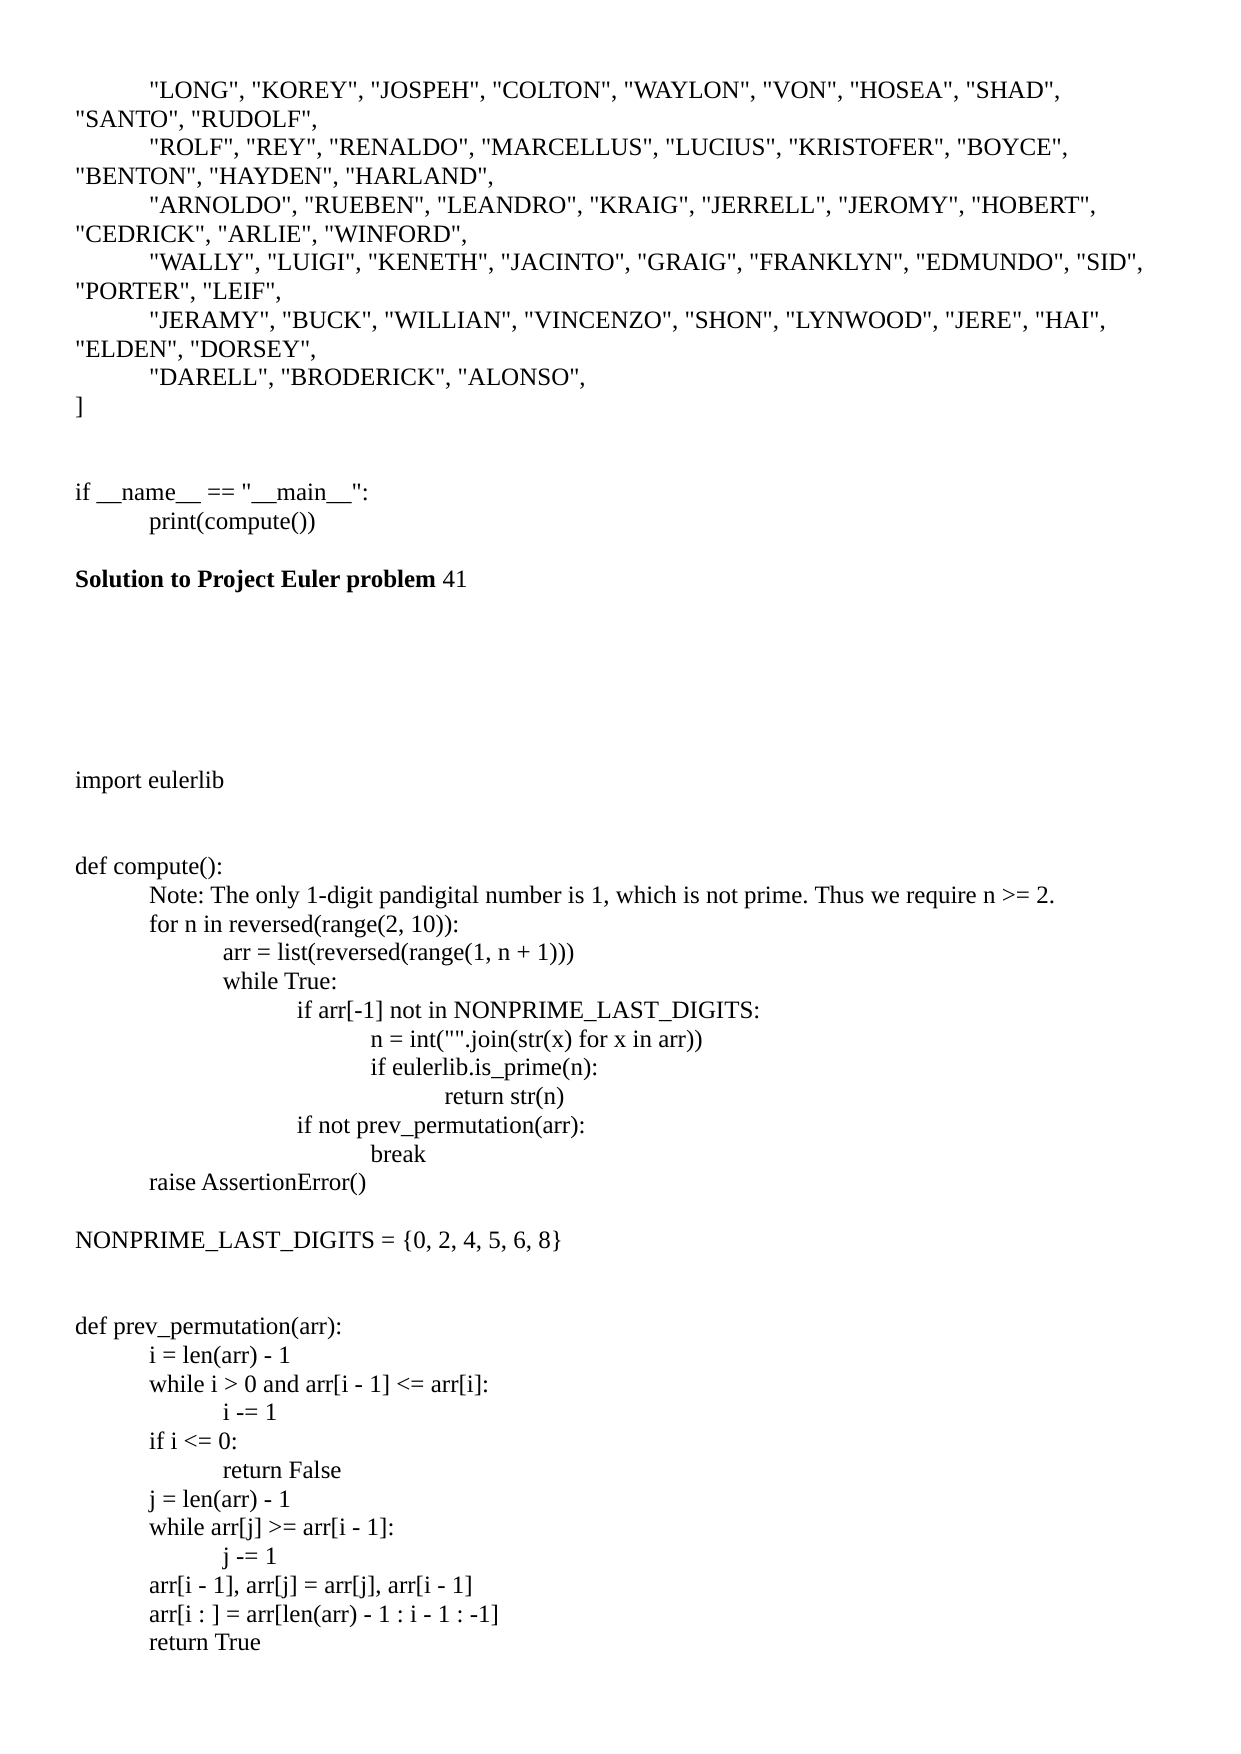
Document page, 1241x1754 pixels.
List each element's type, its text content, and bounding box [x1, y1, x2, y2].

text import eulerlib [75, 765, 1165, 794]
text NONPRIME_LAST_DIGITS = {0, 2, 4, 5, 6, 8} [75, 1225, 1165, 1254]
text arr[i : ] = arr[len(arr) - 1 : i - 1 : -1] [75, 1599, 1165, 1627]
text "ROLF", "REY", "RENALDO", "MARCELLUS", "LUCIUS", "KRISTOFER", "BOYCE", "BENTON", "HAYDEN", "HARLAND", [75, 132, 1165, 190]
text print(compute()) [75, 506, 1165, 535]
text if i <= 0: [75, 1426, 1165, 1455]
text while True: [75, 966, 1165, 995]
text while i > 0 and arr[i - 1] <= arr[i]: [75, 1369, 1165, 1397]
text Note: The only 1-digit pandigital number is 1, which is not prime. Thus we require n >= 2. [75, 880, 1165, 909]
text j = len(arr) - 1 [75, 1484, 1165, 1512]
text while arr[j] >= arr[i - 1]: [75, 1512, 1165, 1541]
text return str(n) [75, 1081, 1165, 1110]
text j -= 1 [75, 1541, 1165, 1570]
text arr = list(reversed(range(1, n + 1))) [75, 937, 1165, 966]
text raise AssertionError() [75, 1167, 1165, 1196]
text if __name__ == "__main__": [75, 477, 1165, 506]
text break [75, 1139, 1165, 1167]
text return True [75, 1627, 1165, 1656]
text for n in reversed(range(2, 10)): [75, 909, 1165, 937]
text if not prev_permutation(arr): [75, 1110, 1165, 1139]
text def prev_permutation(arr): [75, 1311, 1165, 1340]
text ] [75, 391, 1165, 420]
text return False [75, 1455, 1165, 1484]
text "DARELL", "BRODERICK", "ALONSO", [75, 362, 1165, 391]
text "ARNOLDO", "RUEBEN", "LEANDRO", "KRAIG", "JERRELL", "JEROMY", "HOBERT", "CEDRICK", "ARLIE", "WINFORD", [75, 190, 1165, 247]
text "WALLY", "LUIGI", "KENETH", "JACINTO", "GRAIG", "FRANKLYN", "EDMUNDO", "SID", "PORTER", "LEIF", [75, 247, 1165, 305]
text arr[i - 1], arr[j] = arr[j], arr[i - 1] [75, 1570, 1165, 1599]
text n = int("".join(str(x) for x in arr)) [75, 1024, 1165, 1052]
text i -= 1 [75, 1397, 1165, 1426]
text if arr[-1] not in NONPRIME_LAST_DIGITS: [75, 995, 1165, 1024]
text def compute(): [75, 851, 1165, 880]
text "JERAMY", "BUCK", "WILLIAN", "VINCENZO", "SHON", "LYNWOOD", "JERE", "HAI", "ELDEN", "DORSEY", [75, 305, 1165, 362]
text i = len(arr) - 1 [75, 1340, 1165, 1369]
text if eulerlib.is_prime(n): [75, 1052, 1165, 1081]
text "LONG", "KOREY", "JOSPEH", "COLTON", "WAYLON", "VON", "HOSEA", "SHAD", "SANTO", "RUDOLF", [75, 75, 1165, 132]
text Solution to Project Euler problem 41 [75, 564, 1165, 592]
